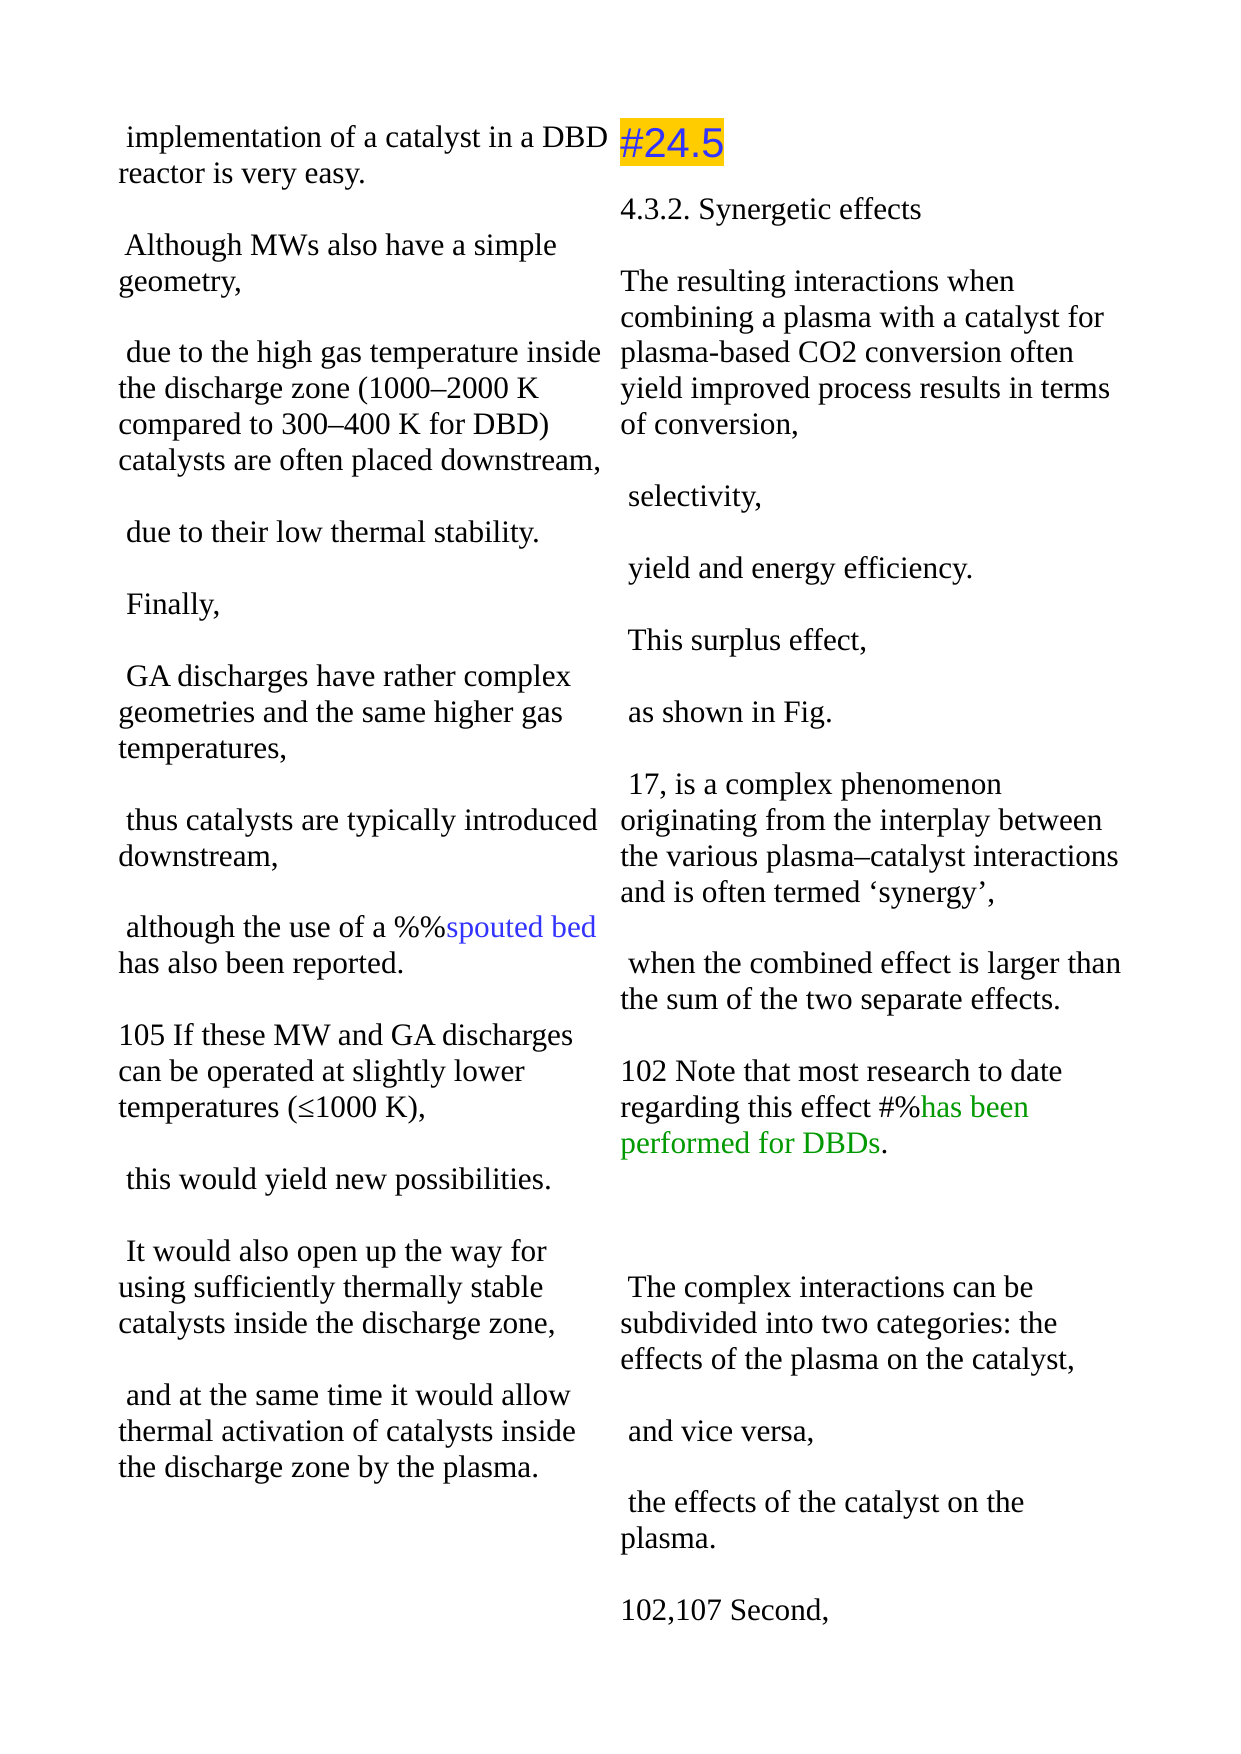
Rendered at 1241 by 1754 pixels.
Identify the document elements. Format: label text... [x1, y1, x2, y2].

text the effects of the catalyst on the plasma. [620, 1484, 1122, 1556]
text due to their low thermal stability. [118, 513, 620, 549]
text thus catalysts are typically introduced downstream, [118, 801, 620, 873]
text Finally, [118, 585, 620, 621]
text #24.5 [620, 118, 1122, 166]
text 102,107 Second, [620, 1592, 1122, 1627]
text This surplus effect, [620, 621, 1122, 657]
text 4.3.2. Synergetic effects [620, 190, 1122, 226]
text yield and energy efficiency. [620, 549, 1122, 585]
text and vice versa, [620, 1412, 1122, 1448]
text 17, is a complex phenomenon originating from the interplay between the various plasma–catalyst interactions and is often termed ‘synergy’, [620, 765, 1122, 909]
text It would also open up the way for using sufficiently thermally stable catalysts inside the discharge zone, [118, 1232, 620, 1340]
text due to the high gas temperature inside the discharge zone (1000–2000 K compared to 300–400 K for DBD) catalysts are often placed downstream, [118, 334, 620, 477]
text selectivity, [620, 477, 1122, 513]
text and at the same time it would allow thermal activation of catalysts inside the discharge zone by the plasma. [118, 1376, 620, 1484]
text as shown in Fig. [620, 693, 1122, 729]
text when the combined effect is larger than the sum of the two separate effects. [620, 945, 1122, 1017]
text GA discharges have rather complex geometries and the same higher gas temperatures, [118, 657, 620, 765]
text The resulting interactions when combining a plasma with a catalyst for plasma-based CO2 conversion often yield improved process results in terms of conversion, [620, 262, 1122, 442]
text Although MWs also have a simple geometry, [118, 226, 620, 298]
text this would yield new possibilities. [118, 1160, 620, 1196]
text although the use of a %%spouted bed has also been reported. [118, 909, 620, 981]
text 105 If these MW and GA discharges can be operated at slightly lower temperatures (≤1000 K), [118, 1017, 620, 1124]
text The complex interactions can be subdivided into two categories: the effects of the plasma on the catalyst, [620, 1268, 1122, 1376]
text implementation of a catalyst in a DBD reactor is very easy. [118, 118, 620, 190]
text 102 Note that most research to date regarding this effect #%has been performed for DBDs. [620, 1052, 1122, 1160]
